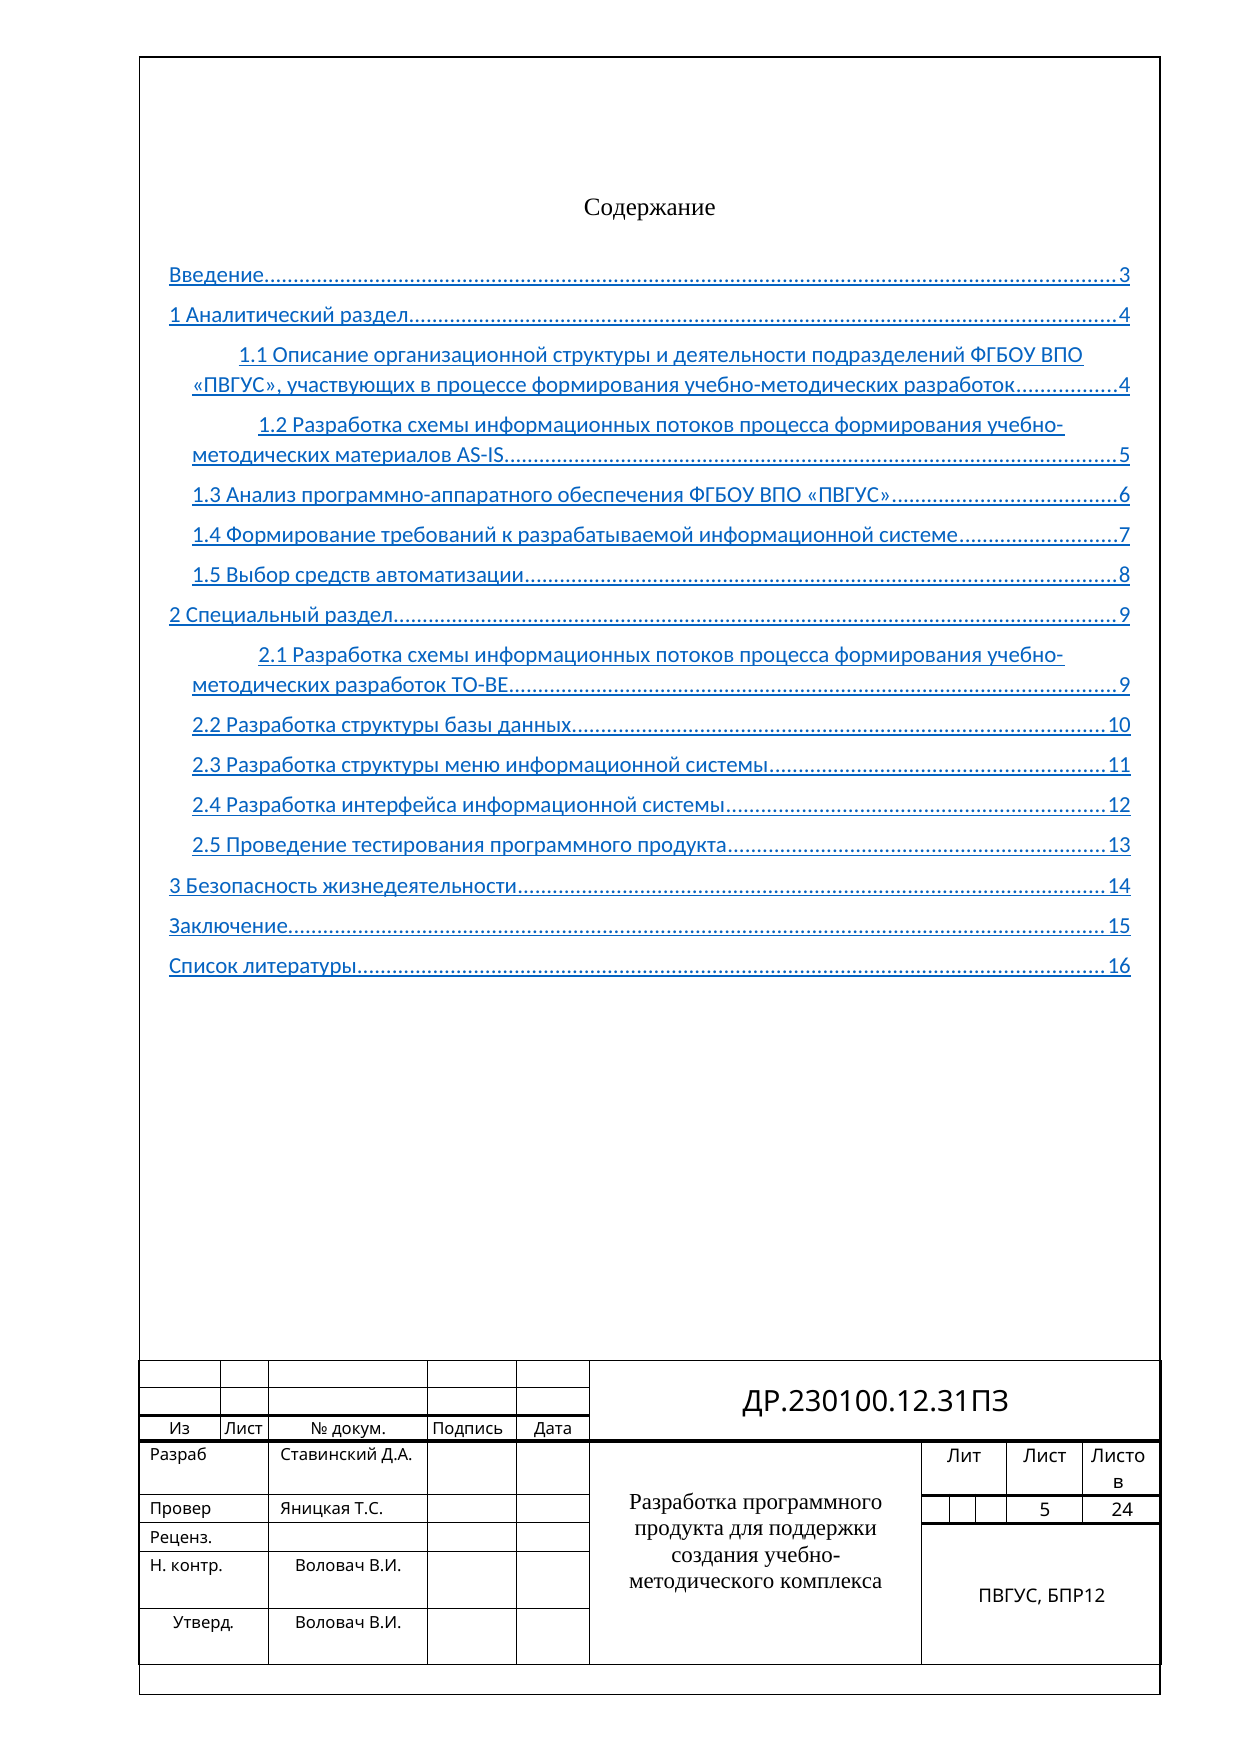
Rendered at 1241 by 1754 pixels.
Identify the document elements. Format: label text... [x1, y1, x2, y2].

text 2.2 Разработка структуры базы данных 10 [192, 710, 1130, 734]
text 1.3 Анализ программно-аппаратного обеспечения ФГБОУ ВПО «ПВГУС» 6 [192, 480, 1130, 504]
text 2.5 Проведение тестирования программного продукта 13 [192, 831, 1130, 855]
text 1.5 Выбор средств автоматизации 8 [192, 560, 1130, 584]
text 2 Специальный раздел 9 [169, 600, 1130, 624]
text 1.1 Описание организационной структуры и деятельности подразделений ФГБОУ ВПО «ПВГУС», участвующих в процессе формирования учебно-методических разработок 4 [192, 341, 1130, 394]
text 1.4 Формирование требований к разрабатываемой информационной системе 7 [192, 520, 1130, 544]
text 3 Безопасность жизнедеятельности 14 [169, 871, 1130, 895]
text 1 Аналитический раздел 4 [169, 300, 1130, 324]
text Список литературы 16 [169, 951, 1130, 975]
text Заключение 15 [169, 911, 1130, 935]
subtitle Содержание [169, 192, 1130, 221]
text 1.2 Разработка схемы информационных потоков процесса формирования учебно-методических материалов AS-IS 5 [192, 410, 1130, 464]
text Введение 3 [169, 260, 1130, 284]
text 2.1 Разработка схемы информационных потоков процесса формирования учебно-методических разработок TO-BE 9 [192, 641, 1130, 694]
text 2.4 Разработка интерфейса информационной системы 12 [192, 791, 1130, 815]
text 2.3 Разработка структуры меню информационной системы 11 [192, 750, 1130, 774]
